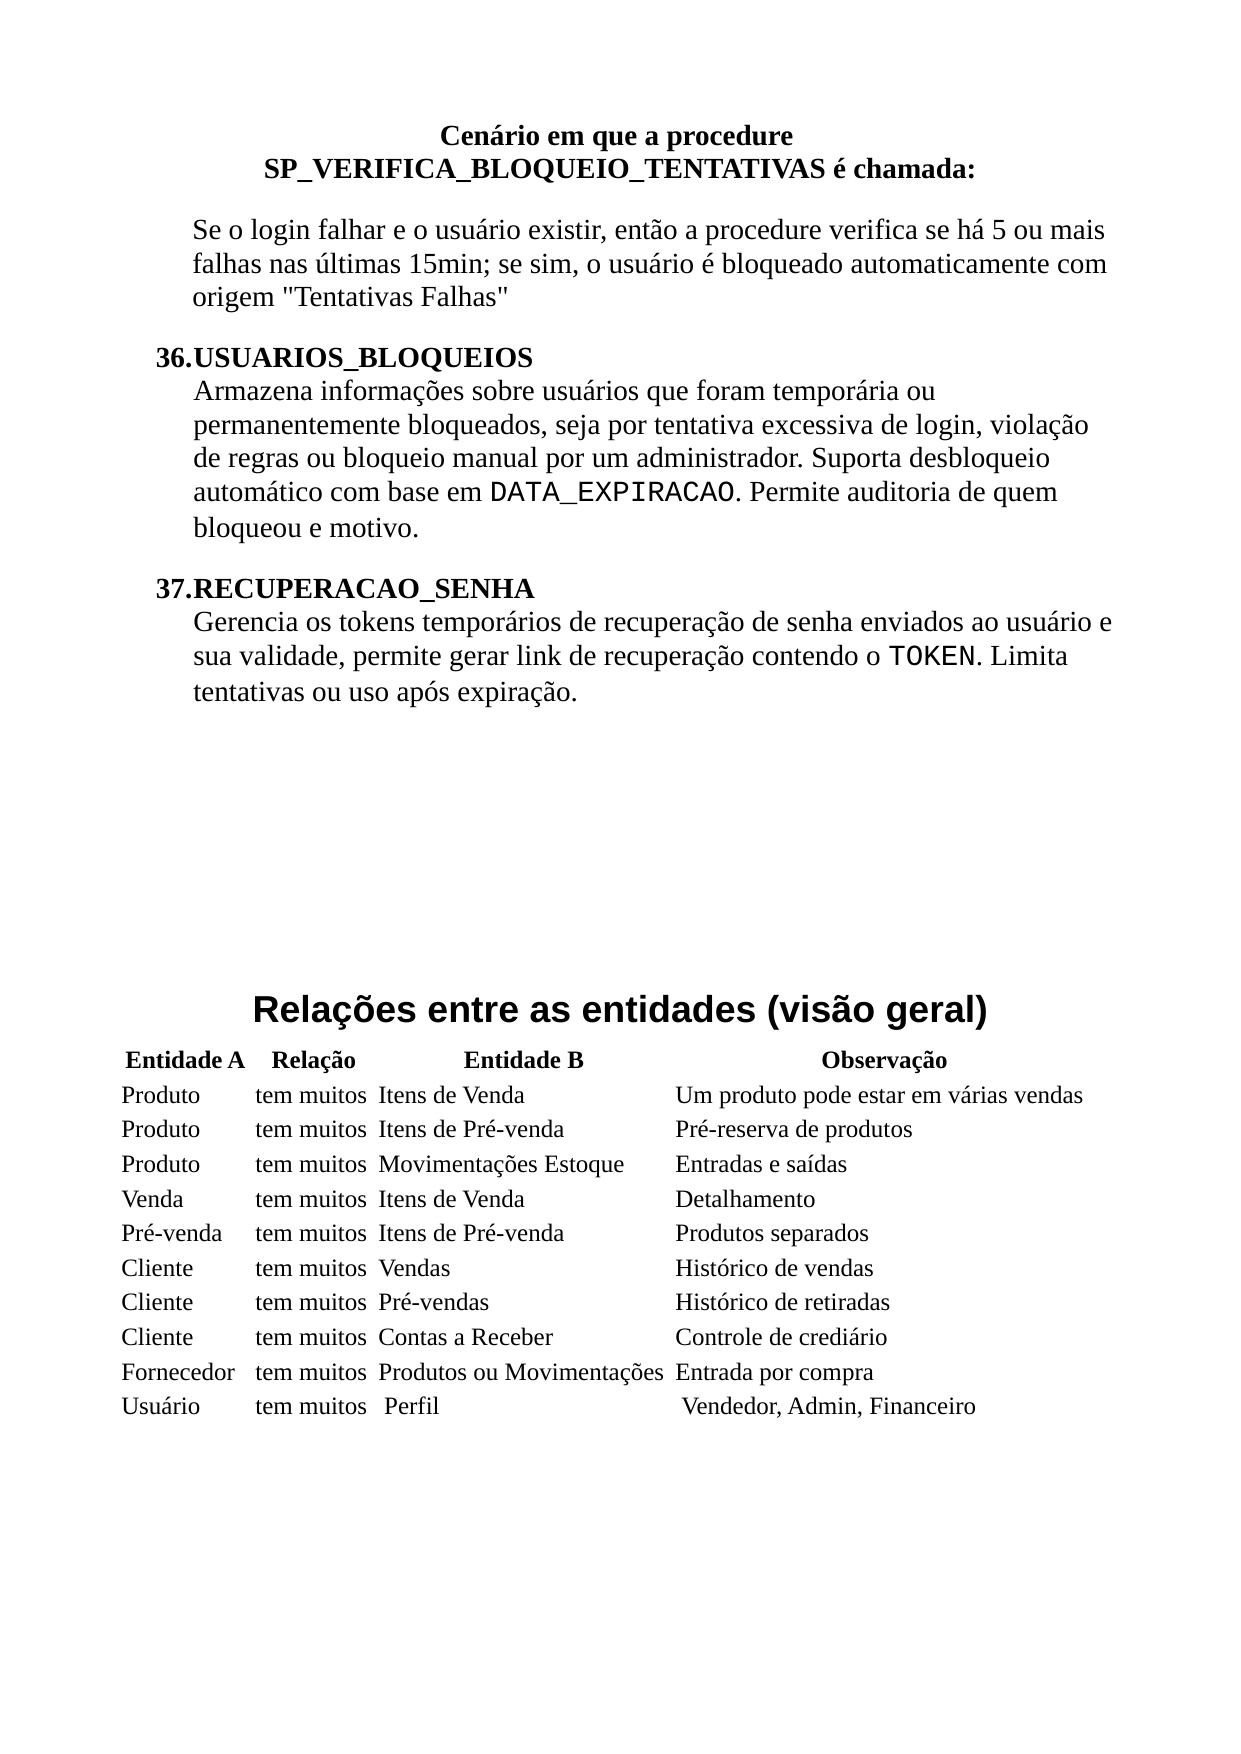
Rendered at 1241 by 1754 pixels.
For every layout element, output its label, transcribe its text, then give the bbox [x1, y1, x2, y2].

table_cell Um produto pode estar em várias vendas [672, 1077, 1096, 1112]
table_cell tem muitos [252, 1181, 375, 1215]
table_cell Usuário [118, 1388, 252, 1423]
table_header Observação [672, 1043, 1096, 1077]
subtitle Cenário em que a procedure SP_VERIFICA_BLOQUEIO_TENTATIVAS é chamada: [118, 118, 1122, 185]
table_cell tem muitos [252, 1146, 375, 1181]
subtitle USUARIOS_BLOQUEIOS Armazena informações sobre usuários que foram temporária ou permanentemente bloqueados, seja por tentativa excessiva de login, violação de regras ou bloqueio manual por um administrador. Suporta desbloqueio automático com base em DATA_EXPIRACAO. Permite auditoria de quem bloqueou e motivo. [156, 340, 1122, 544]
table_cell Entradas e saídas [672, 1146, 1096, 1181]
table_header Relação [252, 1043, 375, 1077]
subtitle Relações entre as entidades (visão geral) [118, 987, 1122, 1030]
table_cell Cliente [118, 1285, 252, 1319]
table_cell tem muitos [252, 1250, 375, 1284]
table_cell Produto [118, 1112, 252, 1146]
table_cell Itens de Pré-venda [375, 1215, 672, 1250]
table_cell tem muitos [252, 1285, 375, 1319]
table_cell Produtos ou Movimentações [375, 1354, 672, 1388]
table_cell Pré-reserva de produtos [672, 1112, 1096, 1146]
table_cell Contas a Receber [375, 1319, 672, 1354]
table_cell Detalhamento [672, 1181, 1096, 1215]
table_cell Cliente [118, 1319, 252, 1354]
table_cell tem muitos [252, 1388, 375, 1423]
table_cell Histórico de retiradas [672, 1285, 1096, 1319]
table_cell tem muitos [252, 1077, 375, 1112]
table_cell Fornecedor [118, 1354, 252, 1388]
table_cell Itens de Venda [375, 1181, 672, 1215]
table_cell tem muitos [252, 1354, 375, 1388]
table_cell Entrada por compra [672, 1354, 1096, 1388]
table_cell Cliente [118, 1250, 252, 1284]
table_cell Controle de crediário [672, 1319, 1096, 1354]
subtitle Se o login falhar e o usuário existir, então a procedure verifica se há 5 ou mais falhas nas últimas 15min; se sim, o usuário é bloqueado automaticamente com origem "Tentativas Falhas" [192, 212, 1122, 313]
table_cell Perfil [375, 1388, 672, 1423]
table_header Entidade A [118, 1043, 252, 1077]
table_cell Histórico de vendas [672, 1250, 1096, 1284]
table_cell tem muitos [252, 1112, 375, 1146]
subtitle RECUPERACAO_SENHA Gerencia os tokens temporários de recuperação de senha enviados ao usuário e sua validade, permite gerar link de recuperação contendo o TOKEN. Limita tentativas ou uso após expiração. [156, 571, 1122, 707]
table_cell Venda [118, 1181, 252, 1215]
table_header Entidade B [375, 1043, 672, 1077]
table_cell Pré-vendas [375, 1285, 672, 1319]
table_cell Produto [118, 1146, 252, 1181]
table_cell Produto [118, 1077, 252, 1112]
table_cell Vendedor, Admin, Financeiro [672, 1388, 1096, 1423]
table_cell tem muitos [252, 1319, 375, 1354]
table_cell tem muitos [252, 1215, 375, 1250]
table_cell Itens de Venda [375, 1077, 672, 1112]
table_cell Produtos separados [672, 1215, 1096, 1250]
table_cell Vendas [375, 1250, 672, 1284]
table_cell Movimentações Estoque [375, 1146, 672, 1181]
table_cell Pré-venda [118, 1215, 252, 1250]
table_cell Itens de Pré-venda [375, 1112, 672, 1146]
